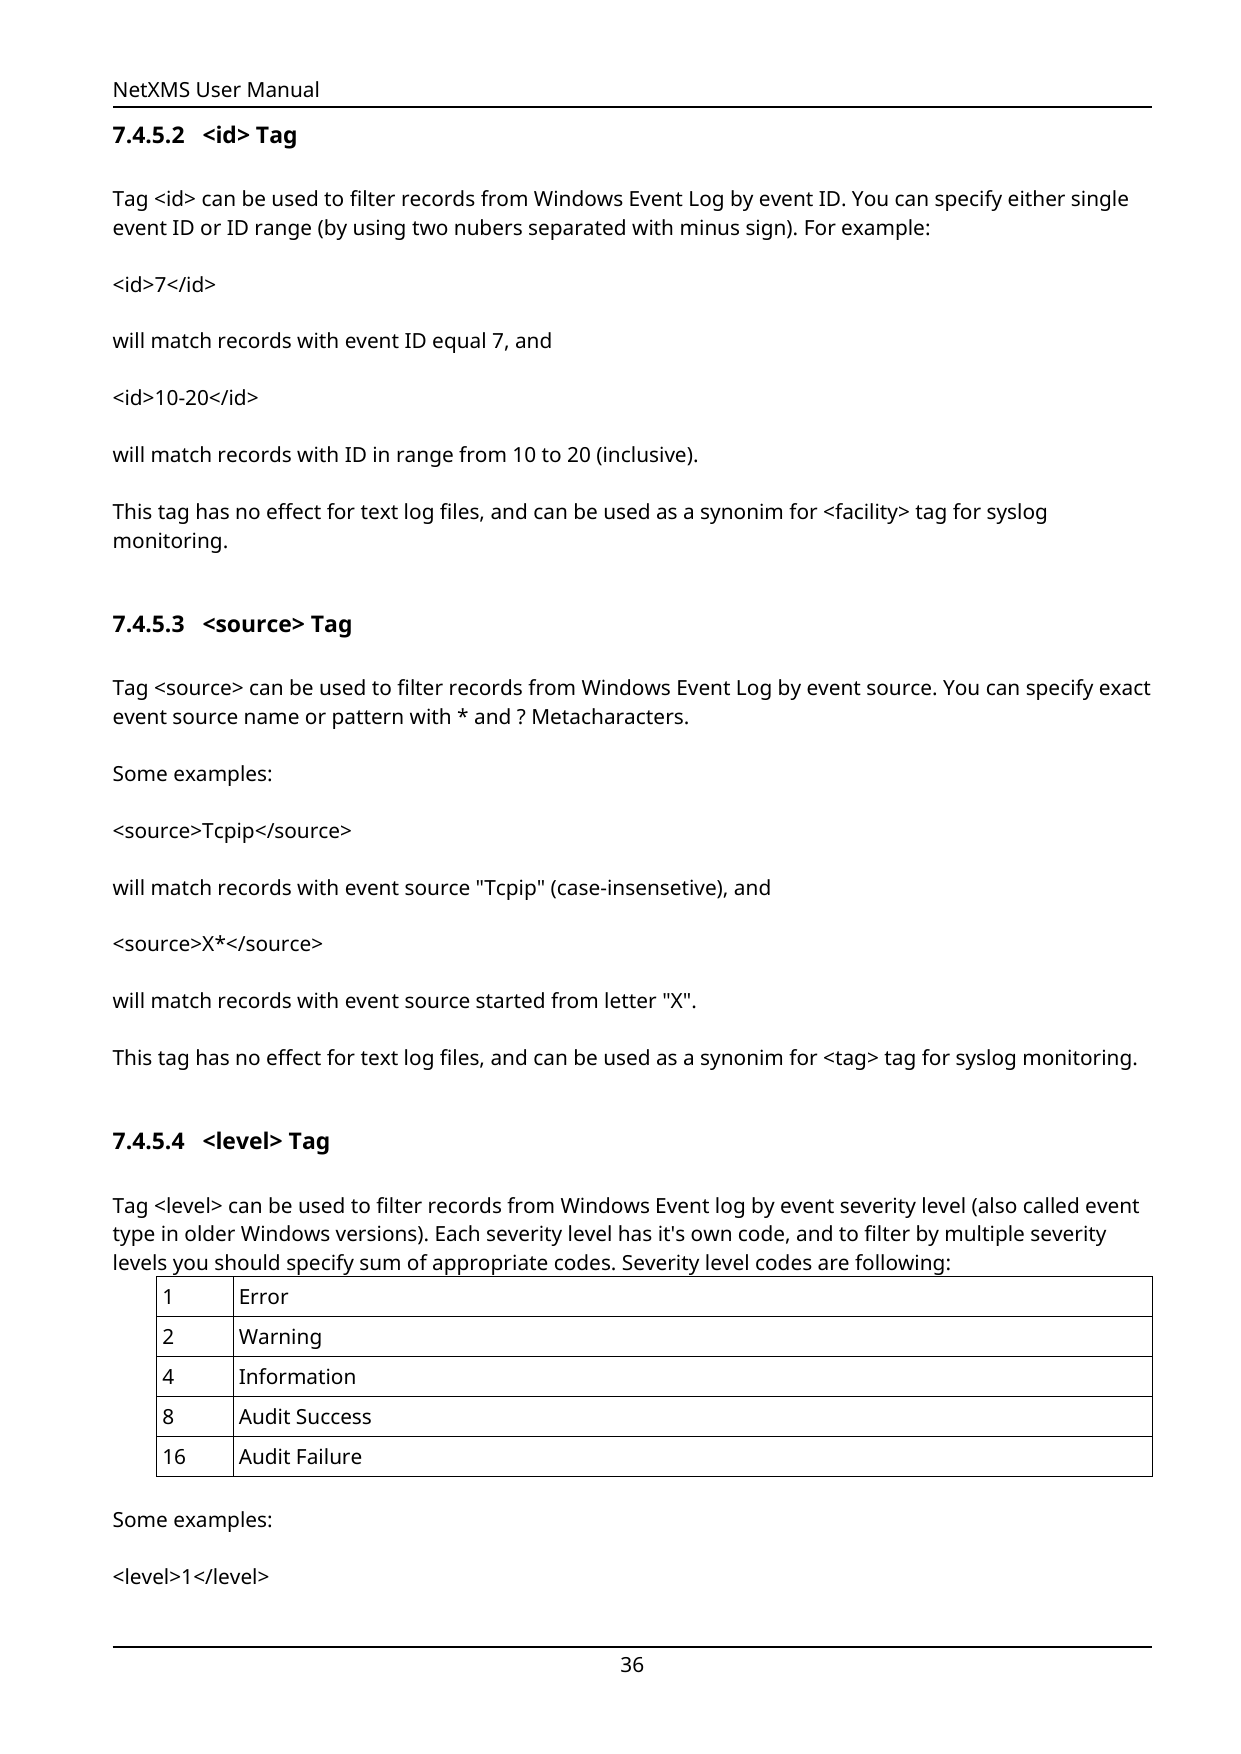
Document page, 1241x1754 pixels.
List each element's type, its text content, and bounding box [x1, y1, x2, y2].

table_cell Information [234, 1357, 1152, 1396]
text This tag has no effect for text log files, and can be used as a synonim for <tag> tag for syslog monitoring. [112, 1043, 1152, 1072]
table_cell Warning [234, 1317, 1152, 1356]
text will match records with event source started from letter "X". [112, 986, 1152, 1015]
text Some examples: [112, 1505, 1152, 1533]
table_cell Audit Success [234, 1397, 1152, 1436]
table_cell Audit Failure [234, 1437, 1152, 1476]
text <level>1</level> [112, 1562, 1152, 1590]
subtitle <level> Tag [112, 1125, 1152, 1156]
text will match records with ID in range from 10 to 20 (inclusive). [112, 440, 1152, 469]
table_cell 16 [157, 1437, 233, 1476]
text Some examples: [112, 759, 1152, 787]
text <source>Tcpip</source> [112, 816, 1152, 844]
text Tag <id> can be used to filter records from Windows Event Log by event ID. You can specify either single event ID or ID range (by using two nubers separated with minus sign). For example: [112, 184, 1152, 241]
text <id>10-20</id> [112, 383, 1152, 412]
text This tag has no effect for text log files, and can be used as a synonim for <facility> tag for syslog monitoring. [112, 497, 1152, 554]
subtitle <source> Tag [112, 608, 1152, 639]
table_cell 8 [157, 1397, 233, 1436]
table_header 1 [157, 1277, 233, 1316]
table_cell 4 [157, 1357, 233, 1396]
text Tag <source> can be used to filter records from Windows Event Log by event source. You can specify exact event source name or pattern with * and ? Metacharacters. [112, 673, 1152, 730]
text <source>X*</source> [112, 929, 1152, 958]
table_cell 2 [157, 1317, 233, 1356]
text Tag <level> can be used to filter records from Windows Event log by event severity level (also called event type in older Windows versions). Each severity level has it's own code, and to filter by multiple severity levels you should specify sum of appropriate codes. Severity level codes are following: [112, 1191, 1152, 1276]
text will match records with event ID equal 7, and [112, 327, 1152, 355]
subtitle <id> Tag [112, 118, 1152, 150]
text <id>7</id> [112, 270, 1152, 298]
text will match records with event source "Tcpip" (case-insensetive), and [112, 873, 1152, 901]
table_header Error [234, 1277, 1152, 1316]
